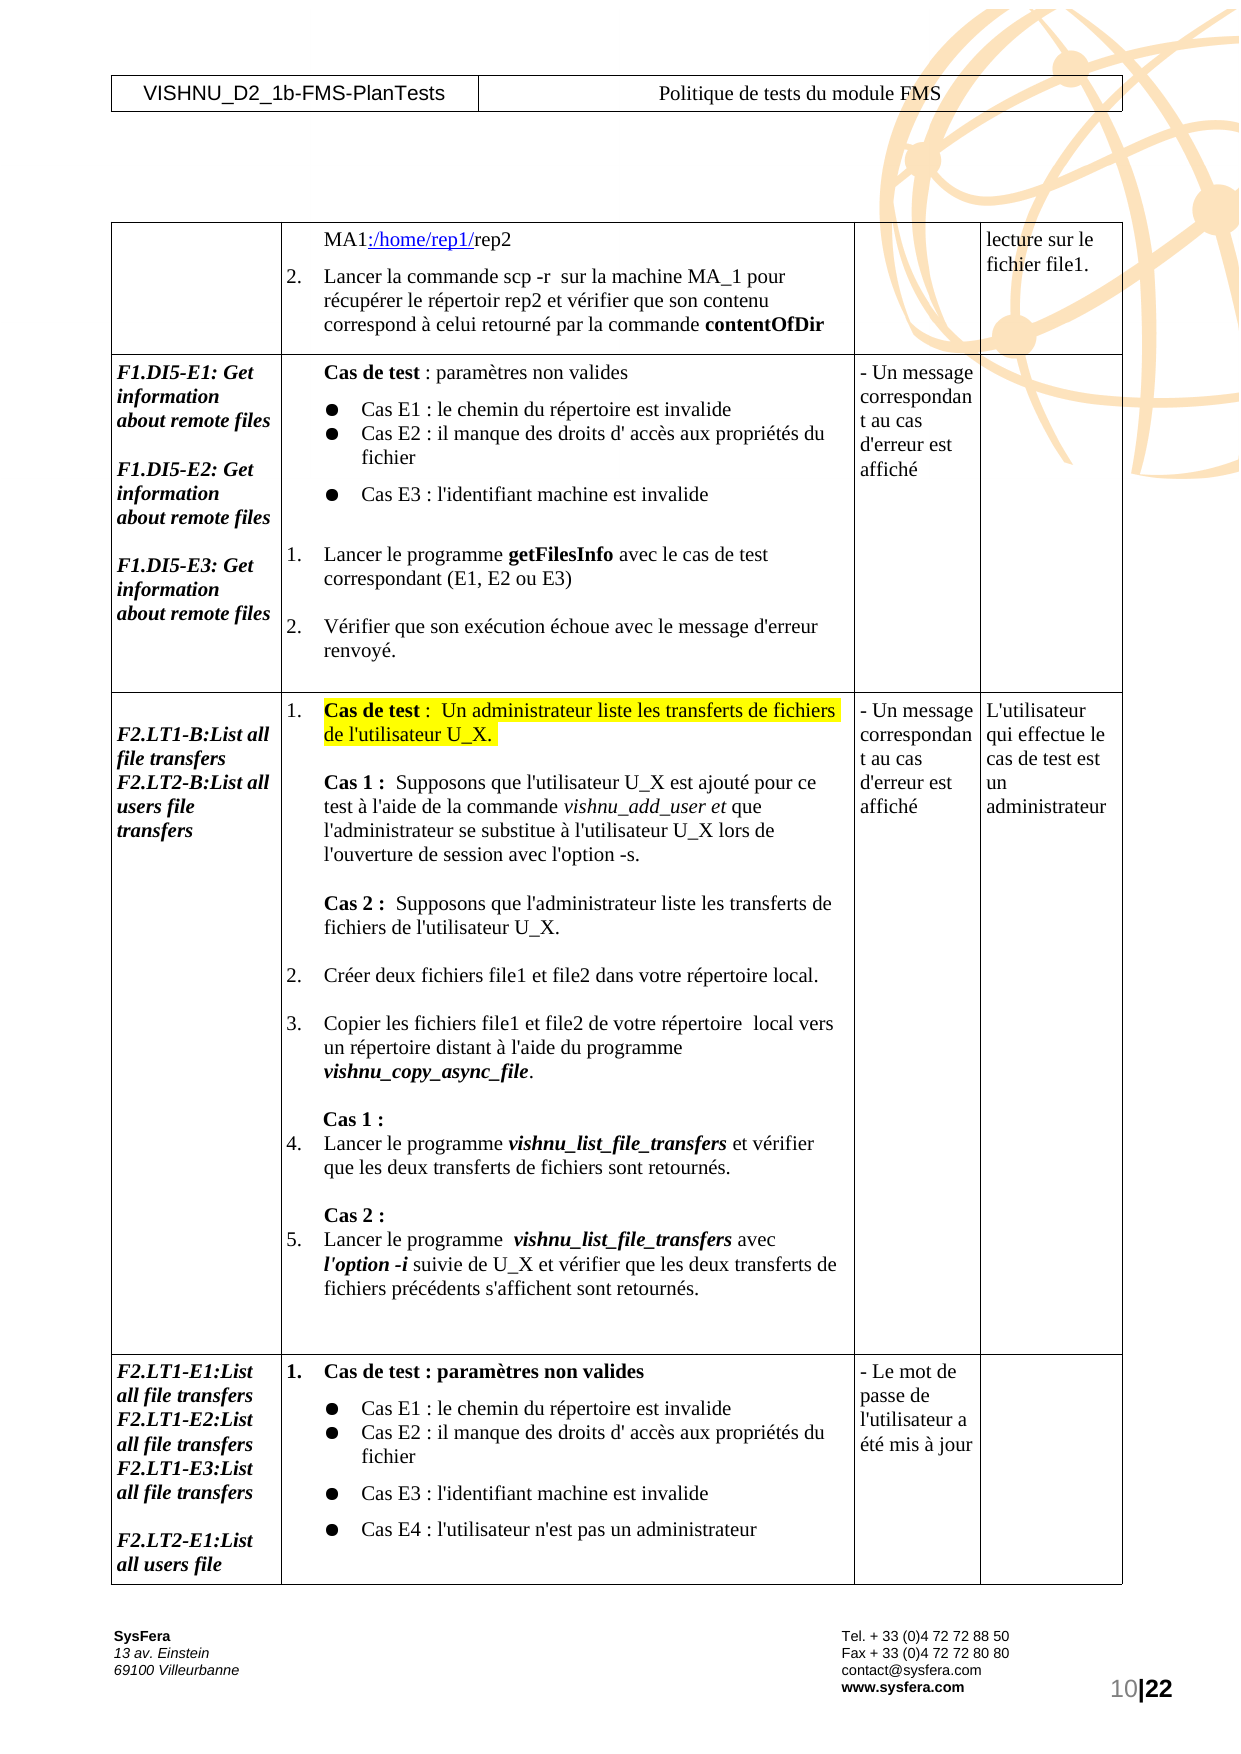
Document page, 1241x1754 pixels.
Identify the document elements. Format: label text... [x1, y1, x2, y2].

table_cell - Le mot de passe de l'utilisateur a été mis à jour [855, 1355, 980, 1583]
table_cell Cas de test : Un administrateur liste les transferts de fichiers de l'utilisateur U_X. Cas 1 : Supposons que l'utilisateur U_X est ajouté pour ce test à l'aide de la commande vishnu_add_user et que l'administrateur se substitue à l'utilisateur U_X lors de l'ouverture de session avec l'option -s. Cas 2 : Supposons que l'administrateur liste les transferts de fichiers de l'utilisateur U_X. Créer deux fichiers file1 et file2 dans votre répertoire local. Copier les fichiers file1 et file2 de votre répertoire local vers un répertoire distant à l'aide du programme vishnu_copy_async_file. Cas 1 : Lancer le programme vishnu_list_file_transfers et vérifier que les deux transferts de fichiers sont retournés. Cas 2 : Lancer le programme vishnu_list_file_transfers avec l'option -i suivie de U_X et vérifier que les deux transferts de fichiers précédents s'affichent sont retournés. [282, 693, 854, 1353]
picture [282, 355, 854, 479]
table_cell - Un message correspondant au cas d'erreur est affiché [855, 693, 980, 1353]
picture [282, 223, 854, 354]
table_cell F2.LT1-E1:List all file transfers F2.LT1-E2:List all file transfers F2.LT1-E3:List all file transfers F2.LT2-E1:List all users file transfers F2.LT2-E2:List all users file F2.LT2-E3:List all users file F2.LT2-E4:List all users file [112, 1355, 281, 1583]
picture [112, 355, 281, 479]
picture [112, 223, 281, 354]
picture [855, 355, 980, 479]
table_cell Cas de test : paramètres non valides Cas E1 : le chemin du répertoire est invalide Cas E2 : il manque des droits d' accès aux propriétés du fichier Cas E3 : l'identifiant machine est invalide Lancer le programme getFilesInfo avec le cas de test correspondant (E1, E2 ou E3) Vérifier que son exécution échoue avec le message d'erreur renvoyé. [282, 481, 854, 692]
table_cell L'utilisateur qui effectue le cas de test est un administrateur [981, 693, 1122, 1353]
picture [981, 223, 1122, 354]
table_cell - Un message correspondant au cas d'erreur est affiché [855, 481, 980, 692]
picture [855, 223, 980, 354]
table_cell [981, 1355, 1122, 1583]
table_cell F1.DI5-E1: Get information about remote files F1.DI5-E2: Get information about remote files F1.DI5-E3: Get information about remote files [112, 481, 281, 692]
picture [1, 9, 1239, 479]
table_cell Cas de test : paramètres non valides Cas E1 : le chemin du répertoire est invalide Cas E2 : il manque des droits d' accès aux propriétés du fichier Cas E3 : l'identifiant machine est invalide Cas E4 : l'utilisateur n'est pas un administrateur Lancer le programme vishnu_list_file_transfers avec les cas d'exception précédents. Vérifier que son exécution échoue avec le message d'erreur renvoyé. [282, 1355, 854, 1583]
table_cell F2.LT1-B:List all file transfers F2.LT2-B:List all users file transfers [112, 693, 281, 1353]
picture [981, 355, 1122, 479]
table_cell [981, 481, 1122, 692]
